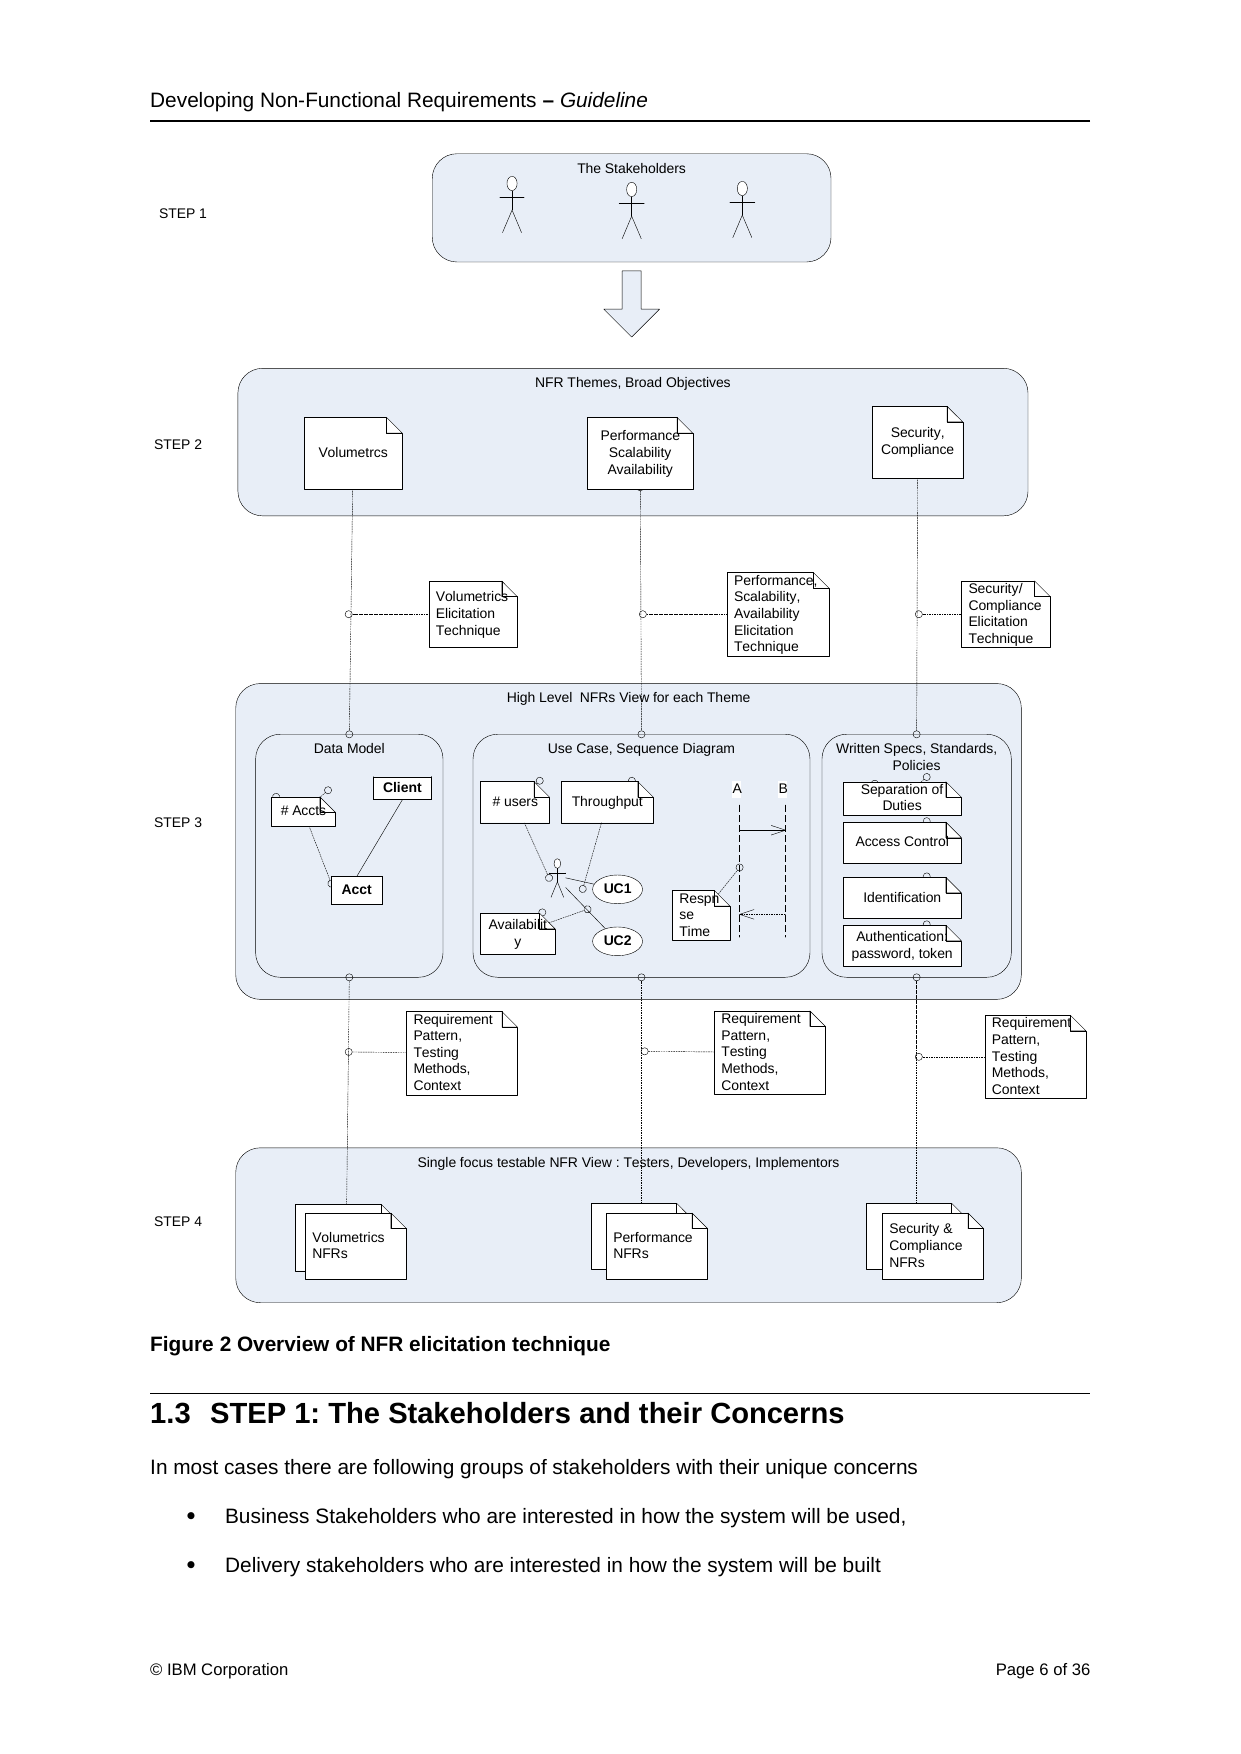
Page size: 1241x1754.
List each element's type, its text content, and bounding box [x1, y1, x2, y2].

text In most cases there are following groups of stakeholders with their unique concerns [150, 1454, 1090, 1478]
list Business Stakeholders who are interested in how the system will be used, [187, 1503, 1090, 1528]
list STEP 1: The Stakeholders and their Concerns [150, 1394, 1090, 1429]
list Delivery stakeholders who are interested in how the system will be built [187, 1553, 1090, 1577]
text Figure 2 Overview of NFR elicitation technique [150, 1331, 1090, 1355]
